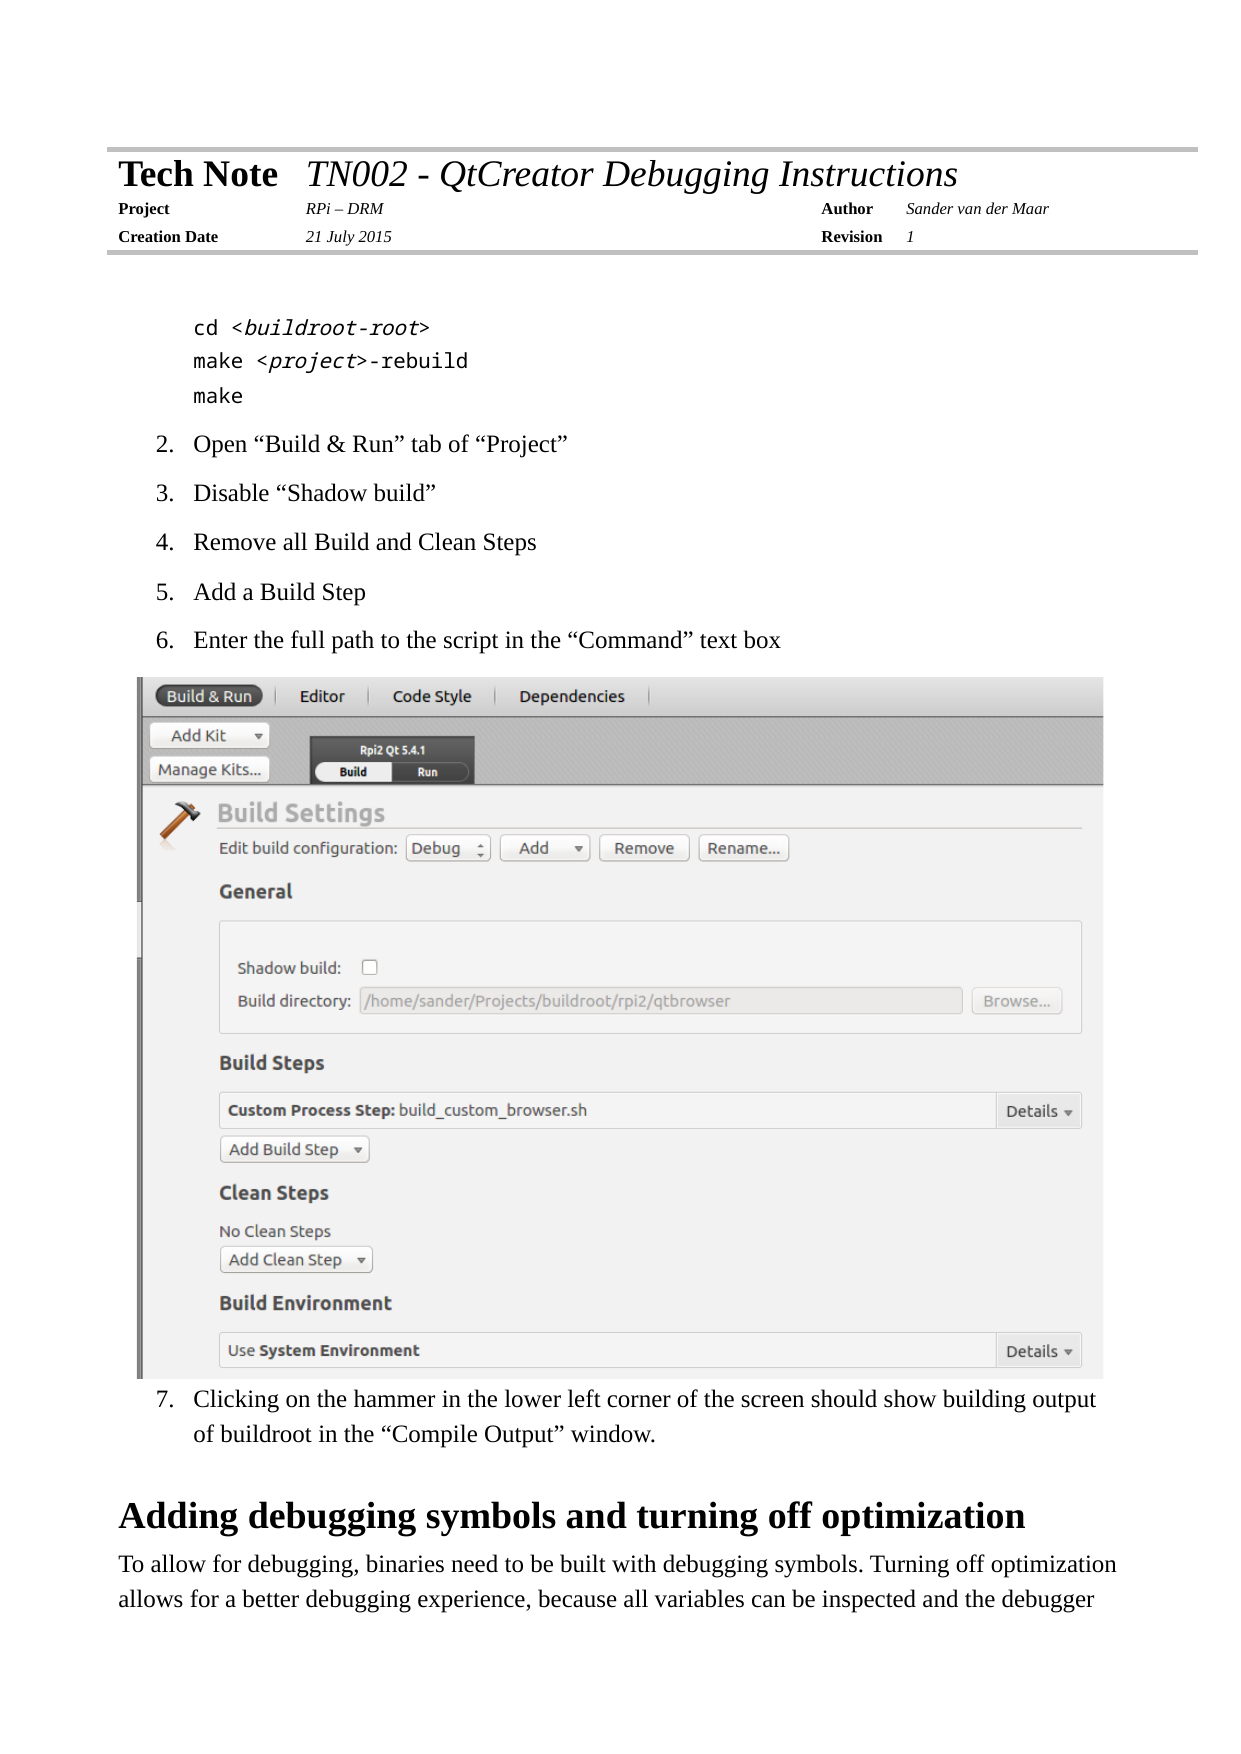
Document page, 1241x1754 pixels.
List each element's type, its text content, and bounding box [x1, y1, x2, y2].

text To allow for debugging, binaries need to be built with debugging symbols. Turning off optimization allows for a better debugging experience, because all variables can be inspected and the debugger [118, 1549, 1122, 1612]
subtitle Adding debugging symbols and turning off optimization [118, 1493, 1122, 1537]
list Disable “Shadow build” [156, 478, 1122, 507]
list Open “Build & Run” tab of “Project” [156, 429, 1122, 458]
list Clicking on the hammer in the lower left corner of the screen should show building output of buildroot in the “Compile Output” window. [156, 675, 1122, 1448]
list Remove all Build and Clean Steps [156, 527, 1122, 556]
list Enter the full path to the script in the “Command” text box [156, 626, 1122, 654]
list Add a Build Step [156, 577, 1122, 605]
picture [136, 677, 1104, 1379]
list cd <buildroot-root> make <project>-rebuild make [156, 313, 1122, 409]
